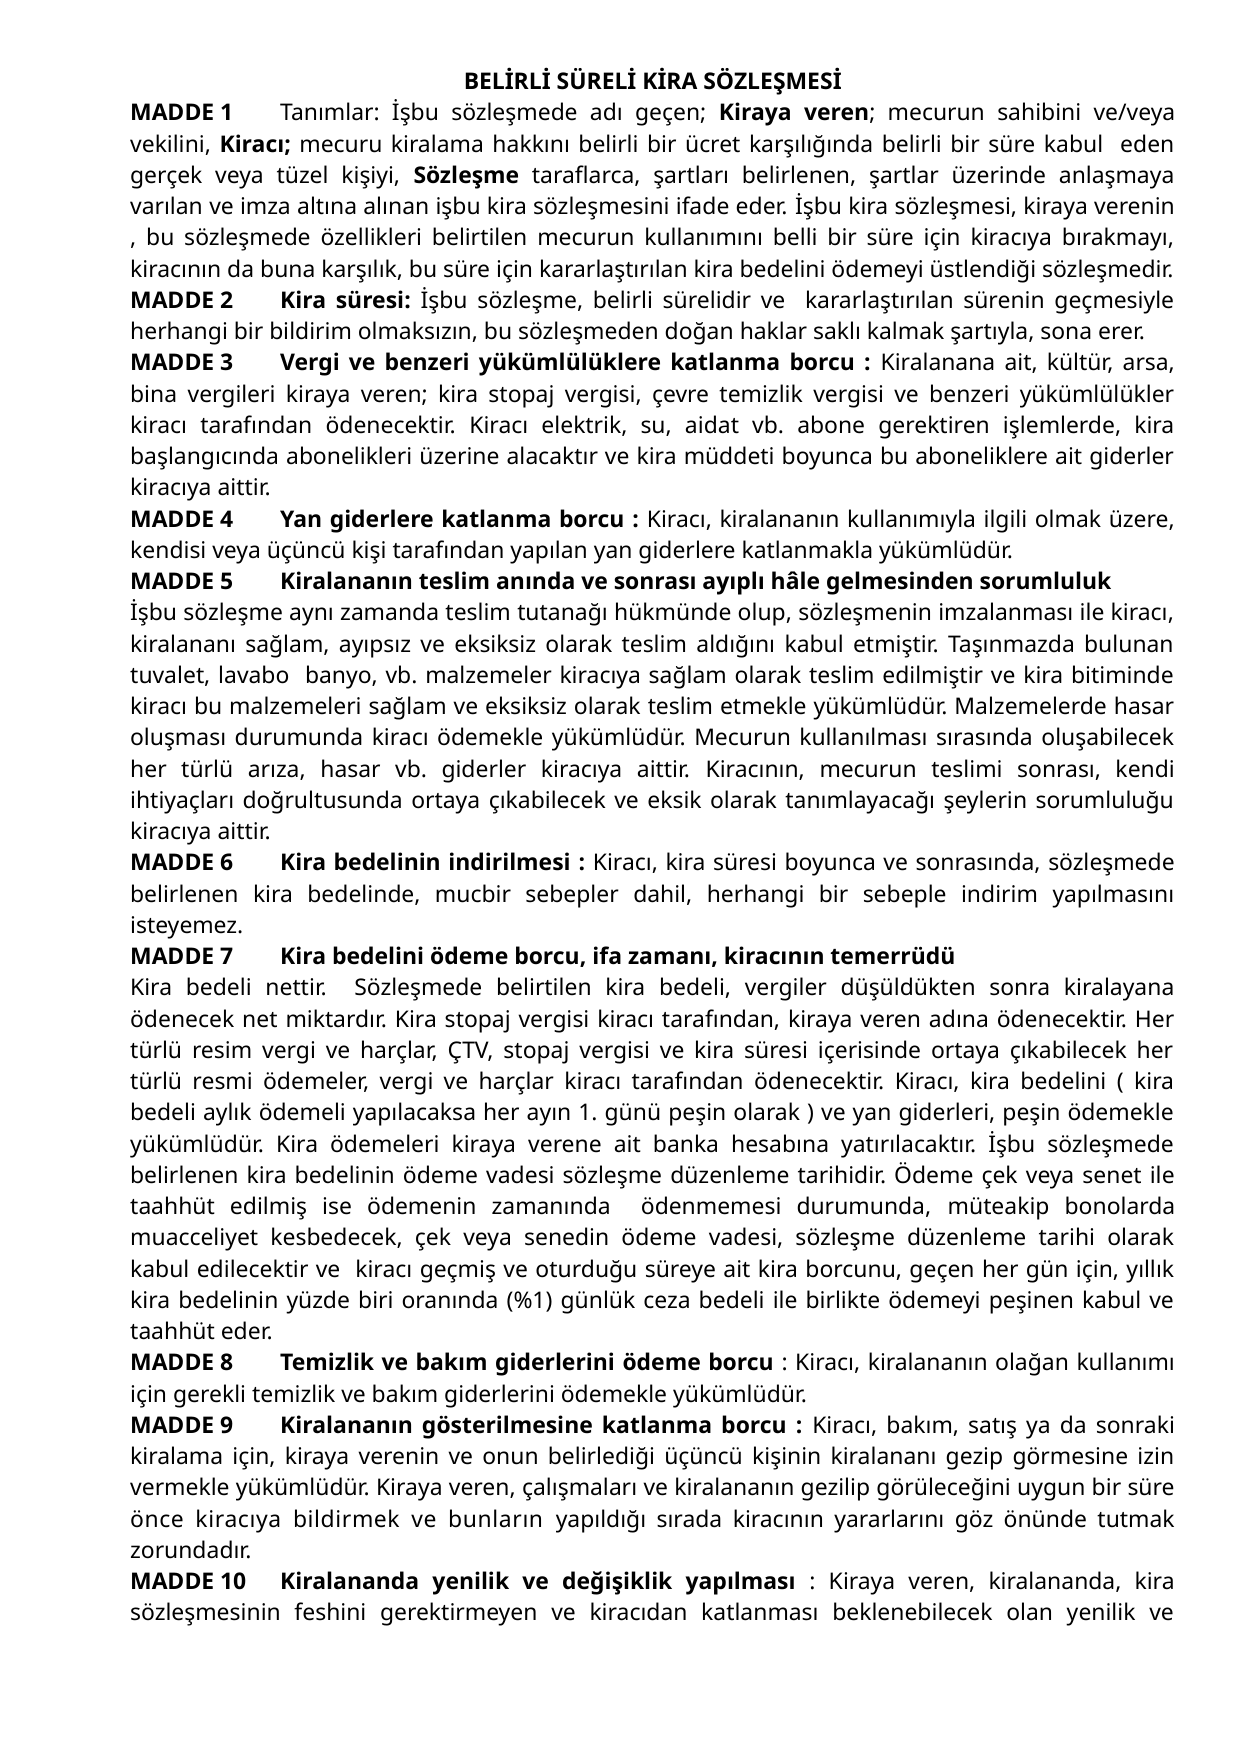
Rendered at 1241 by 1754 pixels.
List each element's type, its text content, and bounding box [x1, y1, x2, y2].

text MADDE 2 Kira süresi: İşbu sözleşme, belirli sürelidir ve kararlaştırılan sürenin geçmesiyle herhangi bir bildirim olmaksızın, bu sözleşmeden doğan haklar saklı kalmak şartıyla, sona erer. [130, 284, 1175, 346]
text MADDE 1 Tanımlar: İşbu sözleşmede adı geçen; Kiraya veren; mecurun sahibini ve/veya vekilini, Kiracı; mecuru kiralama hakkını belirli bir ücret karşılığında belirli bir süre kabul eden gerçek veya tüzel kişiyi, Sözleşme taraflarca, şartları belirlenen, şartlar üzerinde anlaşmaya varılan ve imza altına alınan işbu kira sözleşmesini ifade eder. İşbu kira sözleşmesi, kiraya verenin , bu sözleşmede özellikleri belirtilen mecurun kullanımını belli bir süre için kiracıya bırakmayı, kiracının da buna karşılık, bu süre için kararlaştırılan kira bedelini ödemeyi üstlendiği sözleşmedir. [130, 96, 1175, 284]
text MADDE 9 Kiralananın gösterilmesine katlanma borcu : Kiracı, bakım, satış ya da sonraki kiralama için, kiraya verenin ve onun belirlediği üçüncü kişinin kiralananı gezip görmesine izin vermekle yükümlüdür. Kiraya veren, çalışmaları ve kiralananın gezilip görüleceğini uygun bir süre önce kiracıya bildirmek ve bunların yapıldığı sırada kiracının yararlarını göz önünde tutmak zorundadır. [130, 1409, 1175, 1565]
text MADDE 6 Kira bedelinin indirilmesi : Kiracı, kira süresi boyunca ve sonrasında, sözleşmede belirlenen kira bedelinde, mucbir sebepler dahil, herhangi bir sebeple indirim yapılmasını isteyemez. [130, 846, 1175, 940]
list İşbu sözleşme aynı zamanda teslim tutanağı hükmünde olup, sözleşmenin imzalanması ile kiracı, kiralananı sağlam, ayıpsız ve eksiksiz olarak teslim aldığını kabul etmiştir. Taşınmazda bulunan tuvalet, lavabo banyo, vb. malzemeler kiracıya sağlam olarak teslim edilmiştir ve kira bitiminde kiracı bu malzemeleri sağlam ve eksiksiz olarak teslim etmekle yükümlüdür. Malzemelerde hasar oluşması durumunda kiracı ödemekle yükümlüdür. Mecurun kullanılması sırasında oluşabilecek her türlü arıza, hasar vb. giderler kiracıya aittir. Kiracının, mecurun teslimi sonrası, kendi ihtiyaçları doğrultusunda ortaya çıkabilecek ve eksik olarak tanımlayacağı şeylerin sorumluluğu kiracıya aittir. [130, 596, 1175, 846]
text MADDE 5 Kiralananın teslim anında ve sonrası ayıplı hâle gelmesinden sorumluluk [130, 565, 1175, 596]
text MADDE 4 Yan giderlere katlanma borcu : Kiracı, kiralananın kullanımıyla ilgili olmak üzere, kendisi veya üçüncü kişi tarafından yapılan yan giderlere katlanmakla yükümlüdür. [130, 502, 1175, 565]
list Kira bedeli nettir. Sözleşmede belirtilen kira bedeli, vergiler düşüldükten sonra kiralayana ödenecek net miktardır. Kira stopaj vergisi kiracı tarafından, kiraya veren adına ödenecektir. Her türlü resim vergi ve harçlar, ÇTV, stopaj vergisi ve kira süresi içerisinde ortaya çıkabilecek her türlü resmi ödemeler, vergi ve harçlar kiracı tarafından ödenecektir. Kiracı, kira bedelini ( kira bedeli aylık ödemeli yapılacaksa her ayın 1. günü peşin olarak ) ve yan giderleri, peşin ödemekle yükümlüdür. Kira ödemeleri kiraya verene ait banka hesabına yatırılacaktır. İşbu sözleşmede belirlenen kira bedelinin ödeme vadesi sözleşme düzenleme tarihidir. Ödeme çek veya senet ile taahhüt edilmiş ise ödemenin zamanında ödenmemesi durumunda, müteakip bonolarda muacceliyet kesbedecek, çek veya senedin ödeme vadesi, sözleşme düzenleme tarihi olarak kabul edilecektir ve kiracı geçmiş ve oturduğu süreye ait kira borcunu, geçen her gün için, yıllık kira bedelinin yüzde biri oranında (%1) günlük ceza bedeli ile birlikte ödemeyi peşinen kabul ve taahhüt eder. [130, 971, 1175, 1346]
text BELİRLİ SÜRELİ KİRA SÖZLEŞMESİ [130, 65, 1175, 96]
text MADDE 3 Vergi ve benzeri yükümlülüklere katlanma borcu : Kiralanana ait, kültür, arsa, bina vergileri kiraya veren; kira stopaj vergisi, çevre temizlik vergisi ve benzeri yükümlülükler kiracı tarafından ödenecektir. Kiracı elektrik, su, aidat vb. abone gerektiren işlemlerde, kira başlangıcında abonelikleri üzerine alacaktır ve kira müddeti boyunca bu aboneliklere ait giderler kiracıya aittir. [130, 346, 1175, 502]
text MADDE 7 Kira bedelini ödeme borcu, ifa zamanı, kiracının temerrüdü [130, 940, 1175, 971]
text MADDE 10 Kiralananda yenilik ve değişiklik yapılması : Kiraya veren, kiralananda, kira sözleşmesinin feshini gerektirmeyen ve kiracıdan katlanması beklenebilecek olan yenilik ve [130, 1565, 1175, 1627]
text MADDE 8 Temizlik ve bakım giderlerini ödeme borcu : Kiracı, kiralananın olağan kullanımı için gerekli temizlik ve bakım giderlerini ödemekle yükümlüdür. [130, 1346, 1175, 1409]
